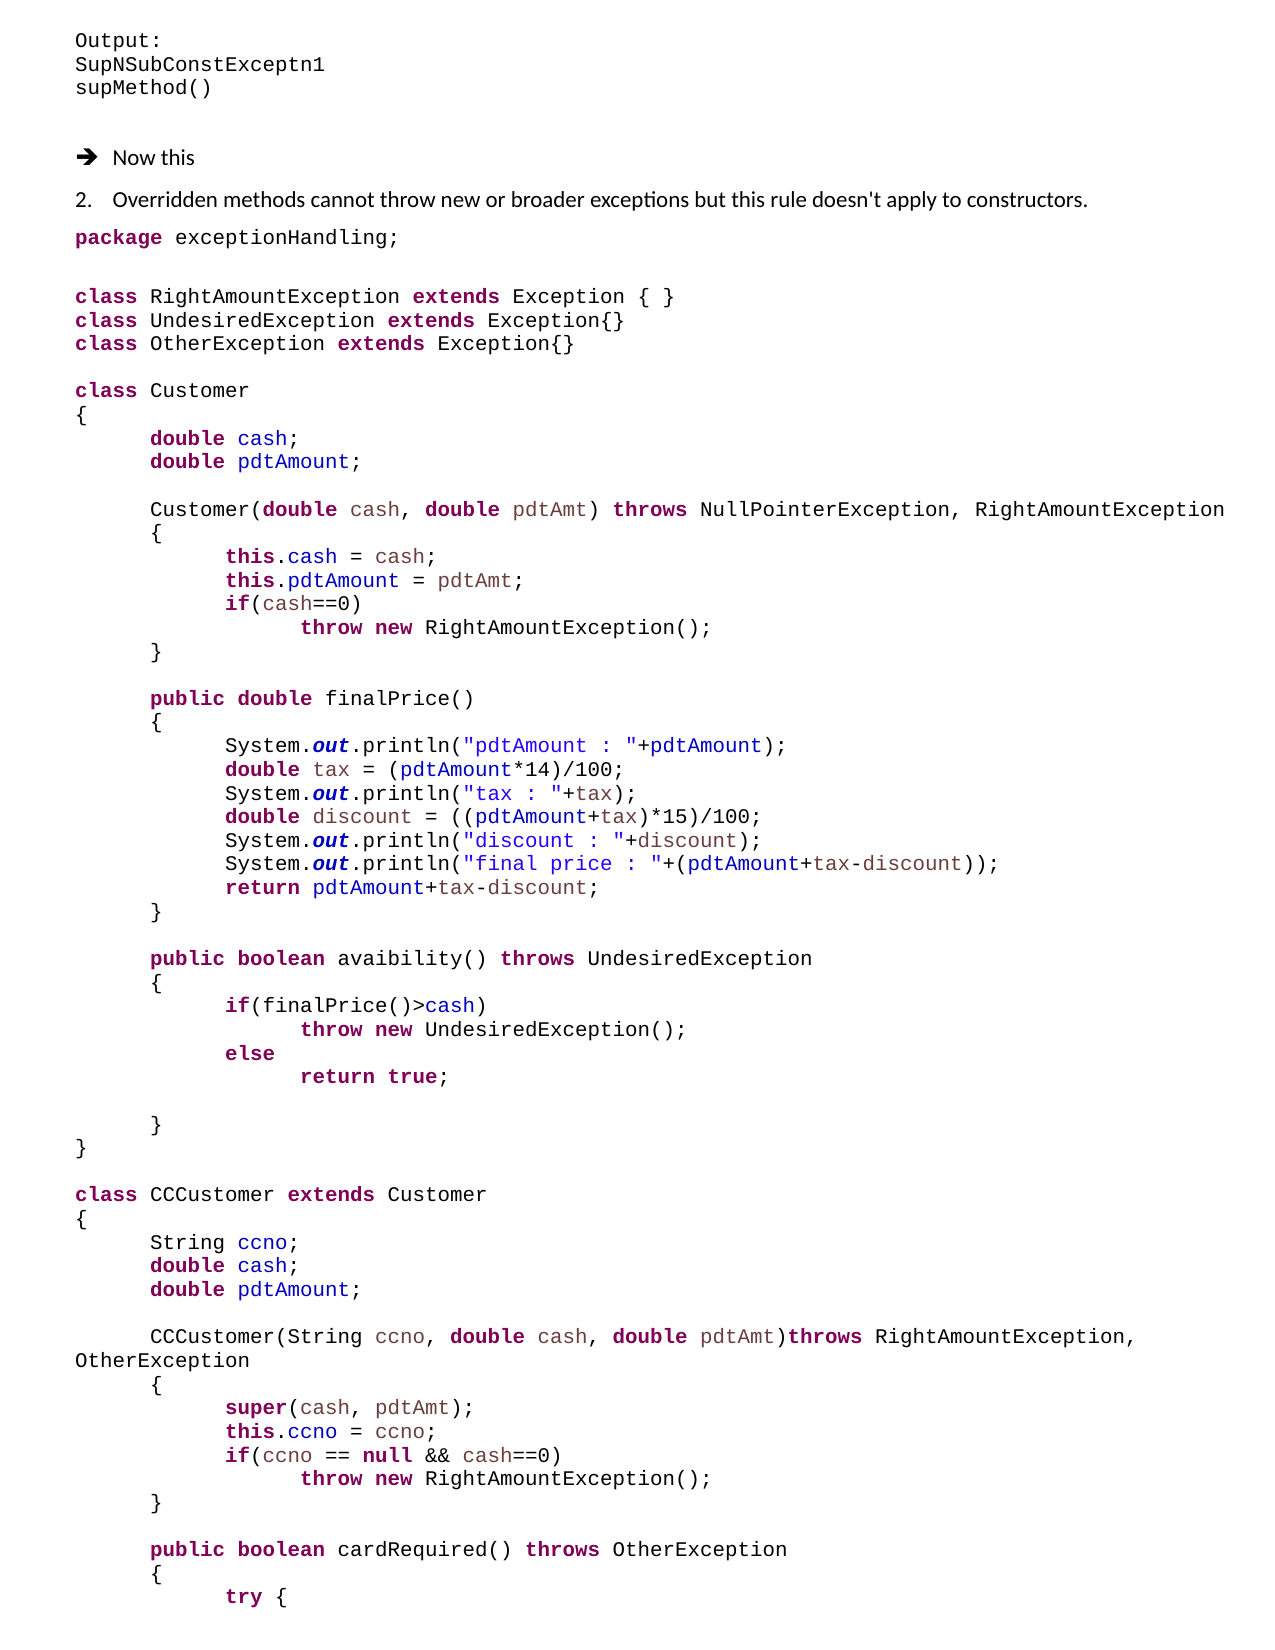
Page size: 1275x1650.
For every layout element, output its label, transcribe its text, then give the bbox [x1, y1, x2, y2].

text } [75, 1492, 1245, 1516]
text class Customer [75, 381, 1245, 404]
text public boolean avaibility() throws UndesiredException [75, 948, 1245, 972]
list Now this [75, 143, 1245, 171]
text return true; [75, 1066, 1245, 1090]
text } [75, 1113, 1245, 1137]
text System.out.println("tax : "+tax); [75, 782, 1245, 806]
text class UndesiredException extends Exception{} [75, 309, 1245, 333]
text SupNSubConstExceptn1 [75, 54, 1245, 77]
text CCCustomer(String ccno, double cash, double pdtAmt)throws RightAmountException, OtherException [75, 1326, 1245, 1374]
text else [75, 1043, 1245, 1066]
text double tax = (pdtAmount*14)/100; [75, 759, 1245, 782]
text { [75, 1208, 1245, 1232]
text if(cash==0) [75, 593, 1245, 617]
text String ccno; [75, 1232, 1245, 1255]
text { [75, 1563, 1245, 1586]
text public boolean cardRequired() throws OtherException [75, 1539, 1245, 1563]
text { [75, 404, 1245, 428]
text class CCCustomer extends Customer [75, 1184, 1245, 1208]
text System.out.println("final price : "+(pdtAmount+tax-discount)); [75, 853, 1245, 877]
text { [75, 712, 1245, 735]
text try { [75, 1586, 1245, 1610]
text super(cash, pdtAmt); [75, 1397, 1245, 1421]
text { [75, 522, 1245, 546]
text { [75, 972, 1245, 995]
text package exceptionHandling; [75, 227, 1245, 251]
text Customer(double cash, double pdtAmt) throws NullPointerException, RightAmountException [75, 499, 1245, 522]
text return pdtAmount+tax-discount; [75, 877, 1245, 901]
text double cash; [75, 1255, 1245, 1279]
text class OtherException extends Exception{} [75, 333, 1245, 357]
text if(finalPrice()>cash) [75, 995, 1245, 1019]
text 2. Overridden methods cannot throw new or broader exceptions but this rule doesn't apply to constructors. [75, 185, 1245, 213]
text this.cash = cash; [75, 546, 1245, 570]
text this.pdtAmount = pdtAmt; [75, 570, 1245, 593]
text double pdtAmount; [75, 1279, 1245, 1303]
text throw new UndesiredException(); [75, 1019, 1245, 1043]
text { [75, 1374, 1245, 1397]
text supMethod() [75, 77, 1245, 101]
text System.out.println("discount : "+discount); [75, 830, 1245, 853]
text if(ccno == null && cash==0) [75, 1444, 1245, 1468]
text double cash; [75, 428, 1245, 451]
text throw new RightAmountException(); [75, 1468, 1245, 1492]
text } [75, 641, 1245, 664]
text Output: [75, 30, 1245, 54]
text double pdtAmount; [75, 451, 1245, 475]
text } [75, 1137, 1245, 1161]
text public double finalPrice() [75, 688, 1245, 712]
text throw new RightAmountException(); [75, 617, 1245, 641]
text double discount = ((pdtAmount+tax)*15)/100; [75, 806, 1245, 830]
text System.out.println("pdtAmount : "+pdtAmount); [75, 735, 1245, 759]
text this.ccno = ccno; [75, 1421, 1245, 1444]
text class RightAmountException extends Exception { } [75, 286, 1245, 309]
text } [75, 901, 1245, 924]
